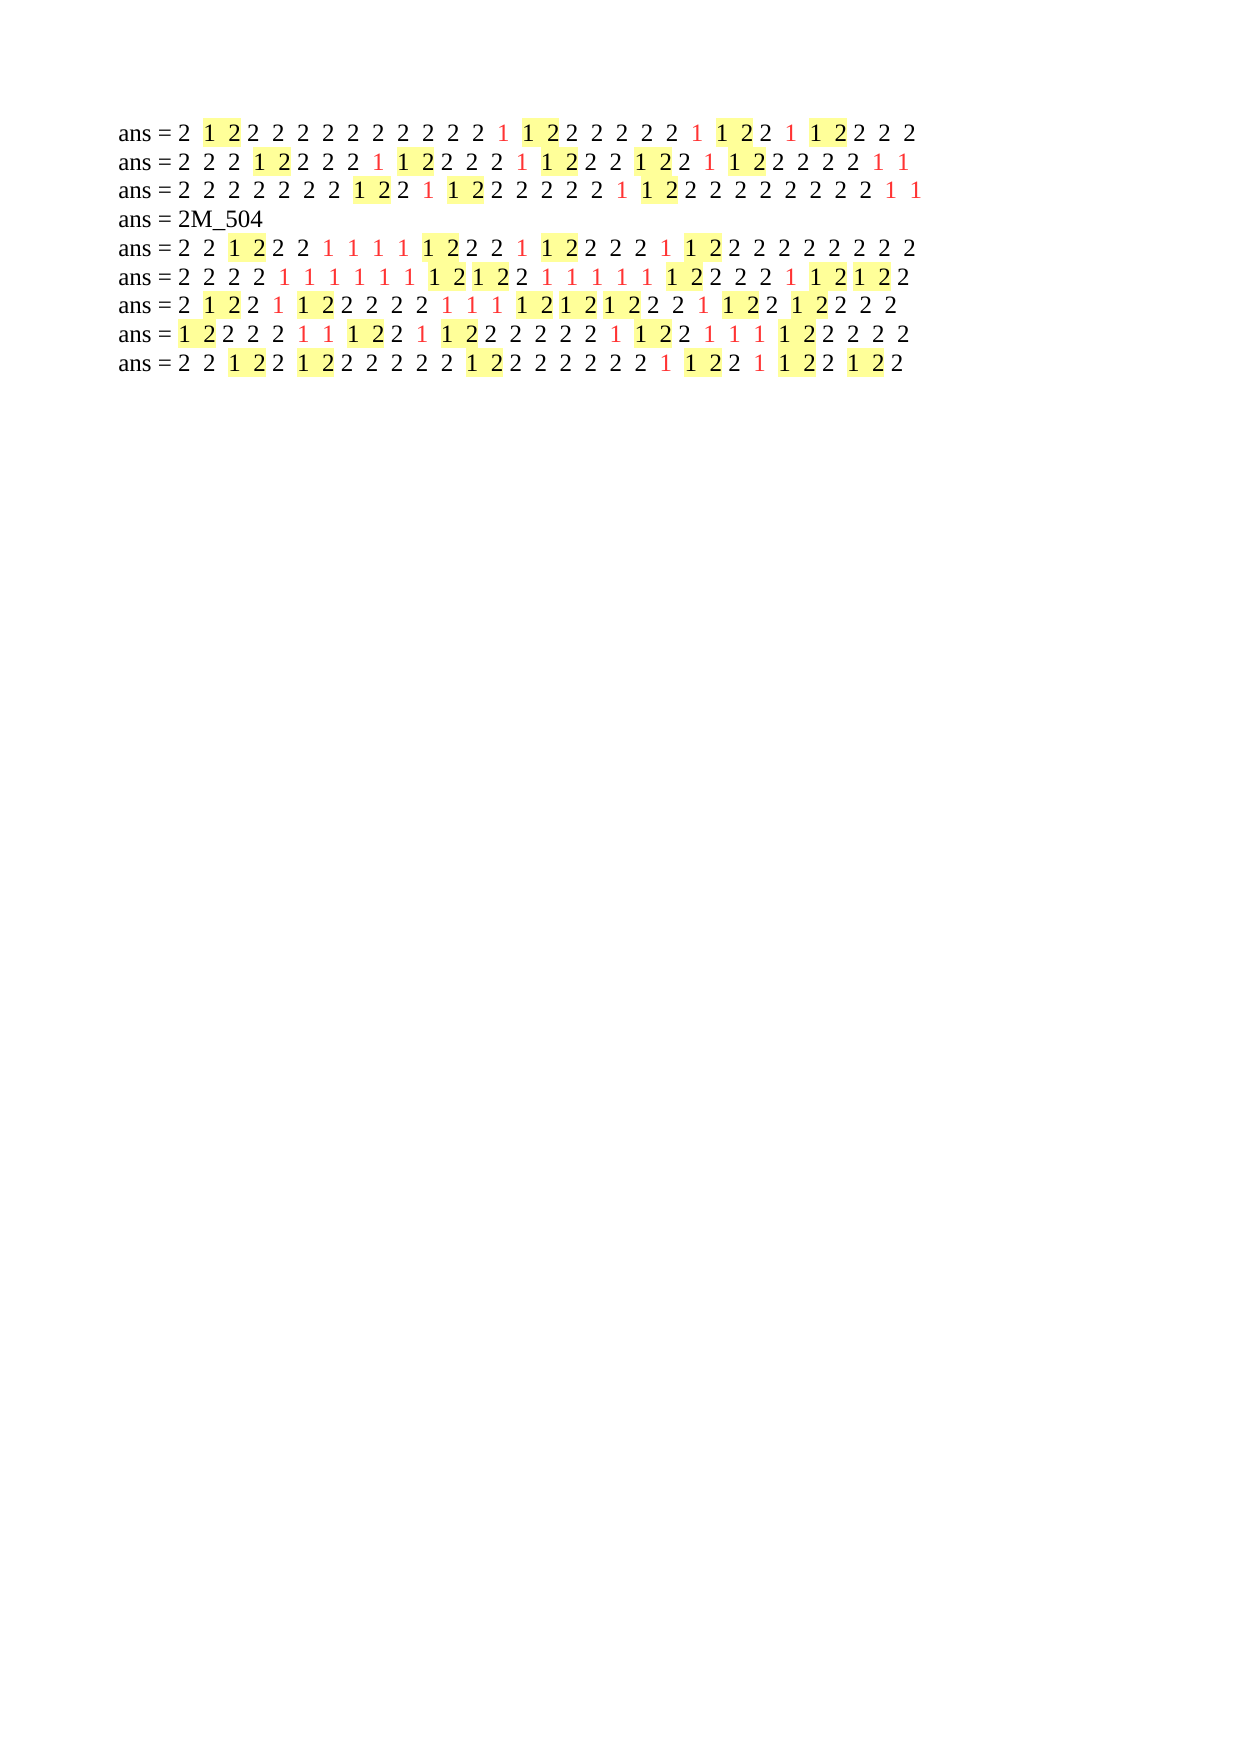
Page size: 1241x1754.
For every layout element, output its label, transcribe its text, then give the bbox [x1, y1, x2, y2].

text ans = 2 1 2 2 1 1 2 2 2 2 2 1 1 1 1 2 1 2 1 2 2 2 1 1 2 2 1 2 2 2 2 [118, 291, 1122, 319]
text ans = 2M_504 [118, 204, 1122, 233]
text ans = 2 2 2 2 1 1 1 1 1 1 1 2 1 2 2 1 1 1 1 1 1 2 2 2 2 1 1 2 1 2 2 [118, 262, 1122, 291]
text ans = 2 2 1 2 2 1 2 2 2 2 2 2 1 2 2 2 2 2 2 2 1 1 2 2 1 1 2 2 1 2 2 [118, 348, 1122, 377]
text ans = 1 2 2 2 2 1 1 1 2 2 1 1 2 2 2 2 2 2 1 1 2 2 1 1 1 1 2 2 2 2 2 [118, 319, 1122, 348]
text ans = 2 2 1 2 2 2 1 1 1 1 1 2 2 2 1 1 2 2 2 2 1 1 2 2 2 2 2 2 2 2 2 [118, 233, 1122, 262]
text ans = 2 1 2 2 2 2 2 2 2 2 2 2 2 1 1 2 2 2 2 2 2 1 1 2 2 1 1 2 2 2 2 [118, 118, 1122, 147]
text ans = 2 2 2 1 2 2 2 2 1 1 2 2 2 2 1 1 2 2 2 1 2 2 1 1 2 2 2 2 2 1 1 [118, 147, 1122, 176]
text ans = 2 2 2 2 2 2 2 1 2 2 1 1 2 2 2 2 2 2 1 1 2 2 2 2 2 2 2 2 2 1 1 [118, 176, 1122, 204]
